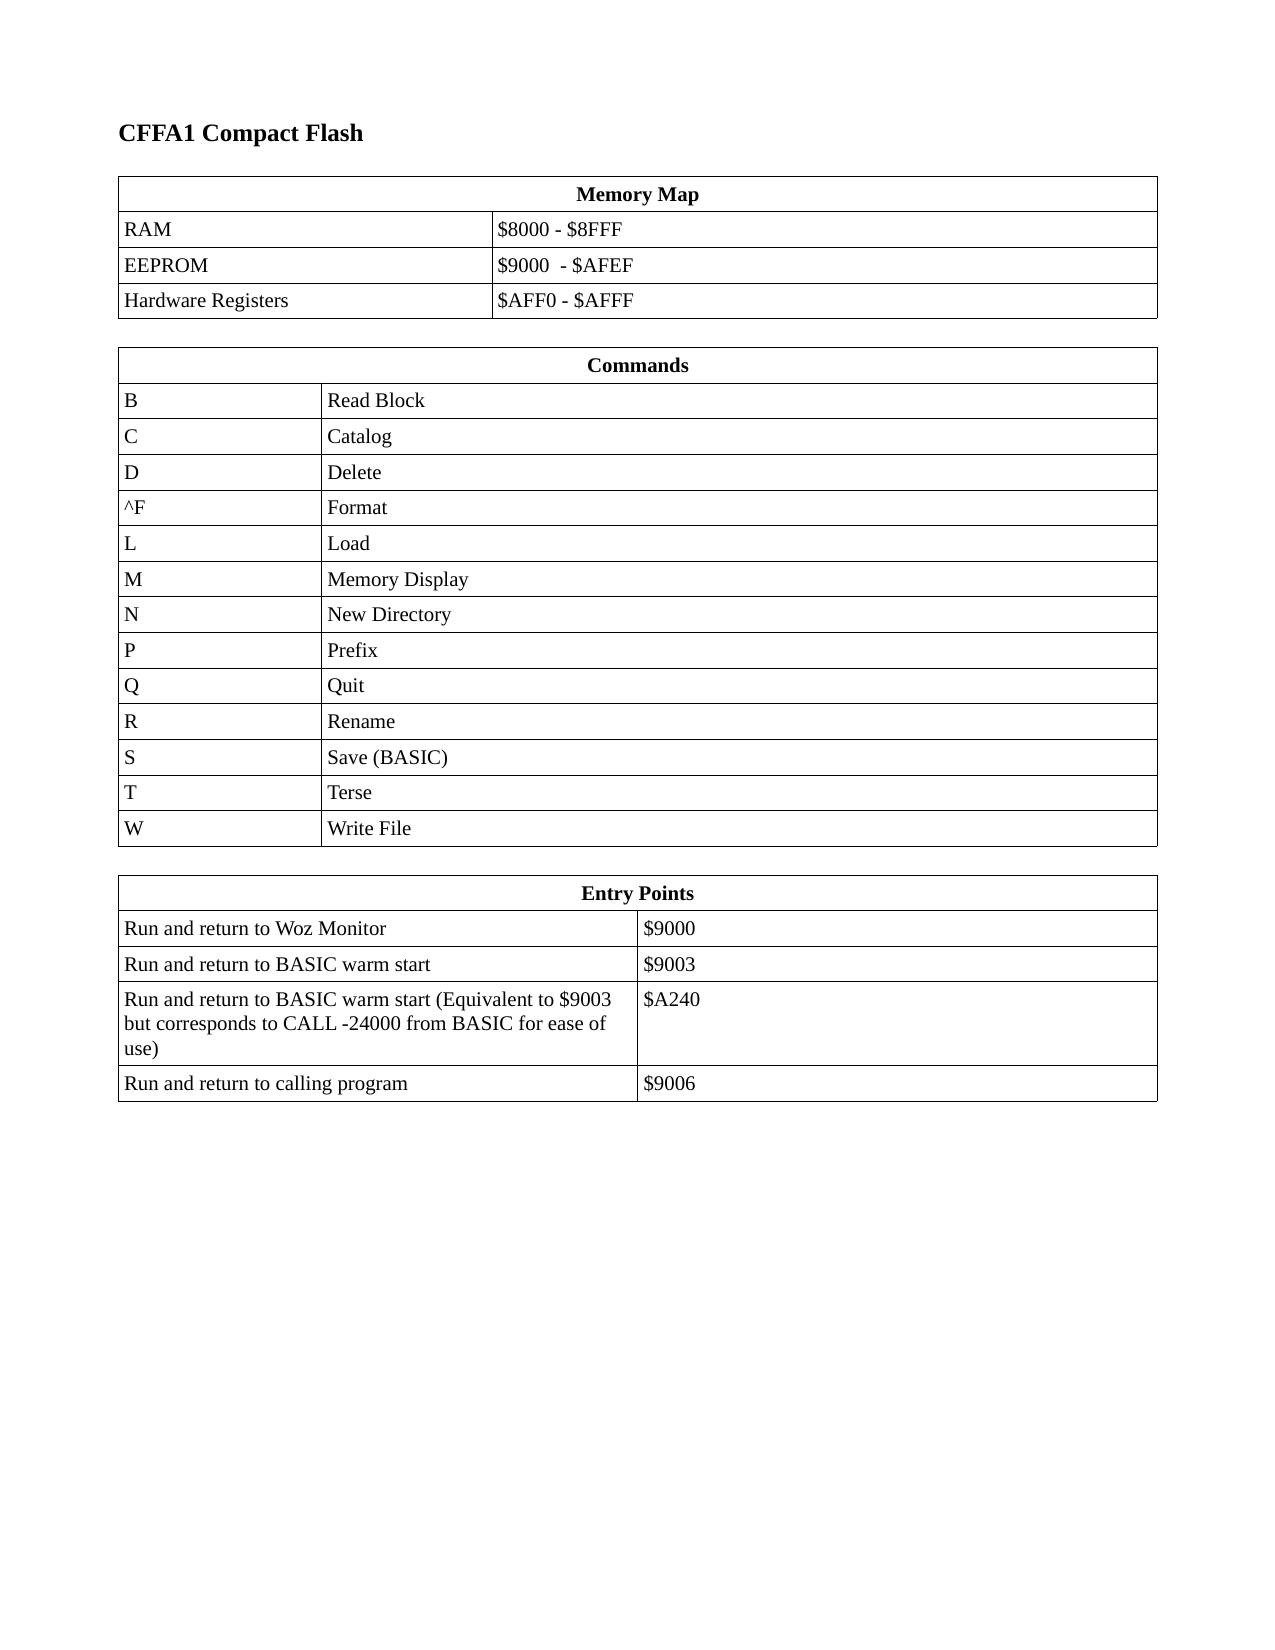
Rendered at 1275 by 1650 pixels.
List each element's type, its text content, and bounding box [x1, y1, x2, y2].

table_cell Run and return to BASIC warm start (Equivalent to $9003 but corresponds to CALL -24000 from BASIC for ease of use) [119, 982, 637, 1065]
table_cell Write File [322, 811, 1157, 846]
table_cell S [119, 740, 321, 774]
table_cell Read Block [322, 384, 1157, 418]
table_header Commands [119, 348, 1157, 383]
table_cell D [119, 455, 321, 489]
table_cell Run and return to BASIC warm start [119, 947, 637, 981]
table_cell $9003 [638, 947, 1157, 981]
table_cell Prefix [322, 633, 1157, 668]
table_cell $9000 [638, 911, 1157, 946]
table_cell T [119, 776, 321, 810]
table_cell Rename [322, 704, 1157, 739]
text CFFA1 Compact Flash [118, 118, 1157, 147]
table_cell N [119, 597, 321, 632]
table_cell Delete [322, 455, 1157, 489]
table_cell $AFF0 - $AFFF [493, 284, 1157, 318]
table_cell $8000 - $8FFF [493, 212, 1157, 247]
table_cell C [119, 419, 321, 454]
table_cell Hardware Registers [119, 284, 492, 318]
table_cell New Directory [322, 597, 1157, 632]
table_cell Quit [322, 669, 1157, 703]
table_cell Run and return to calling program [119, 1066, 637, 1101]
table_cell R [119, 704, 321, 739]
table_header Memory Map [119, 177, 1157, 211]
table_cell $A240 [638, 982, 1157, 1065]
table_cell Save (BASIC) [322, 740, 1157, 774]
table_cell ^F [119, 491, 321, 525]
table_header Entry Points [119, 876, 1157, 910]
table_cell Terse [322, 776, 1157, 810]
table_cell $9000 - $AFEF [493, 248, 1157, 282]
table_cell Run and return to Woz Monitor [119, 911, 637, 946]
table_cell $9006 [638, 1066, 1157, 1101]
table_cell W [119, 811, 321, 846]
table_cell Memory Display [322, 562, 1157, 596]
table_cell Format [322, 491, 1157, 525]
table_cell Q [119, 669, 321, 703]
table_cell RAM [119, 212, 492, 247]
table_cell P [119, 633, 321, 668]
table_cell B [119, 384, 321, 418]
table_cell Catalog [322, 419, 1157, 454]
table_cell Load [322, 526, 1157, 561]
table_cell M [119, 562, 321, 596]
table_cell L [119, 526, 321, 561]
table_cell EEPROM [119, 248, 492, 282]
